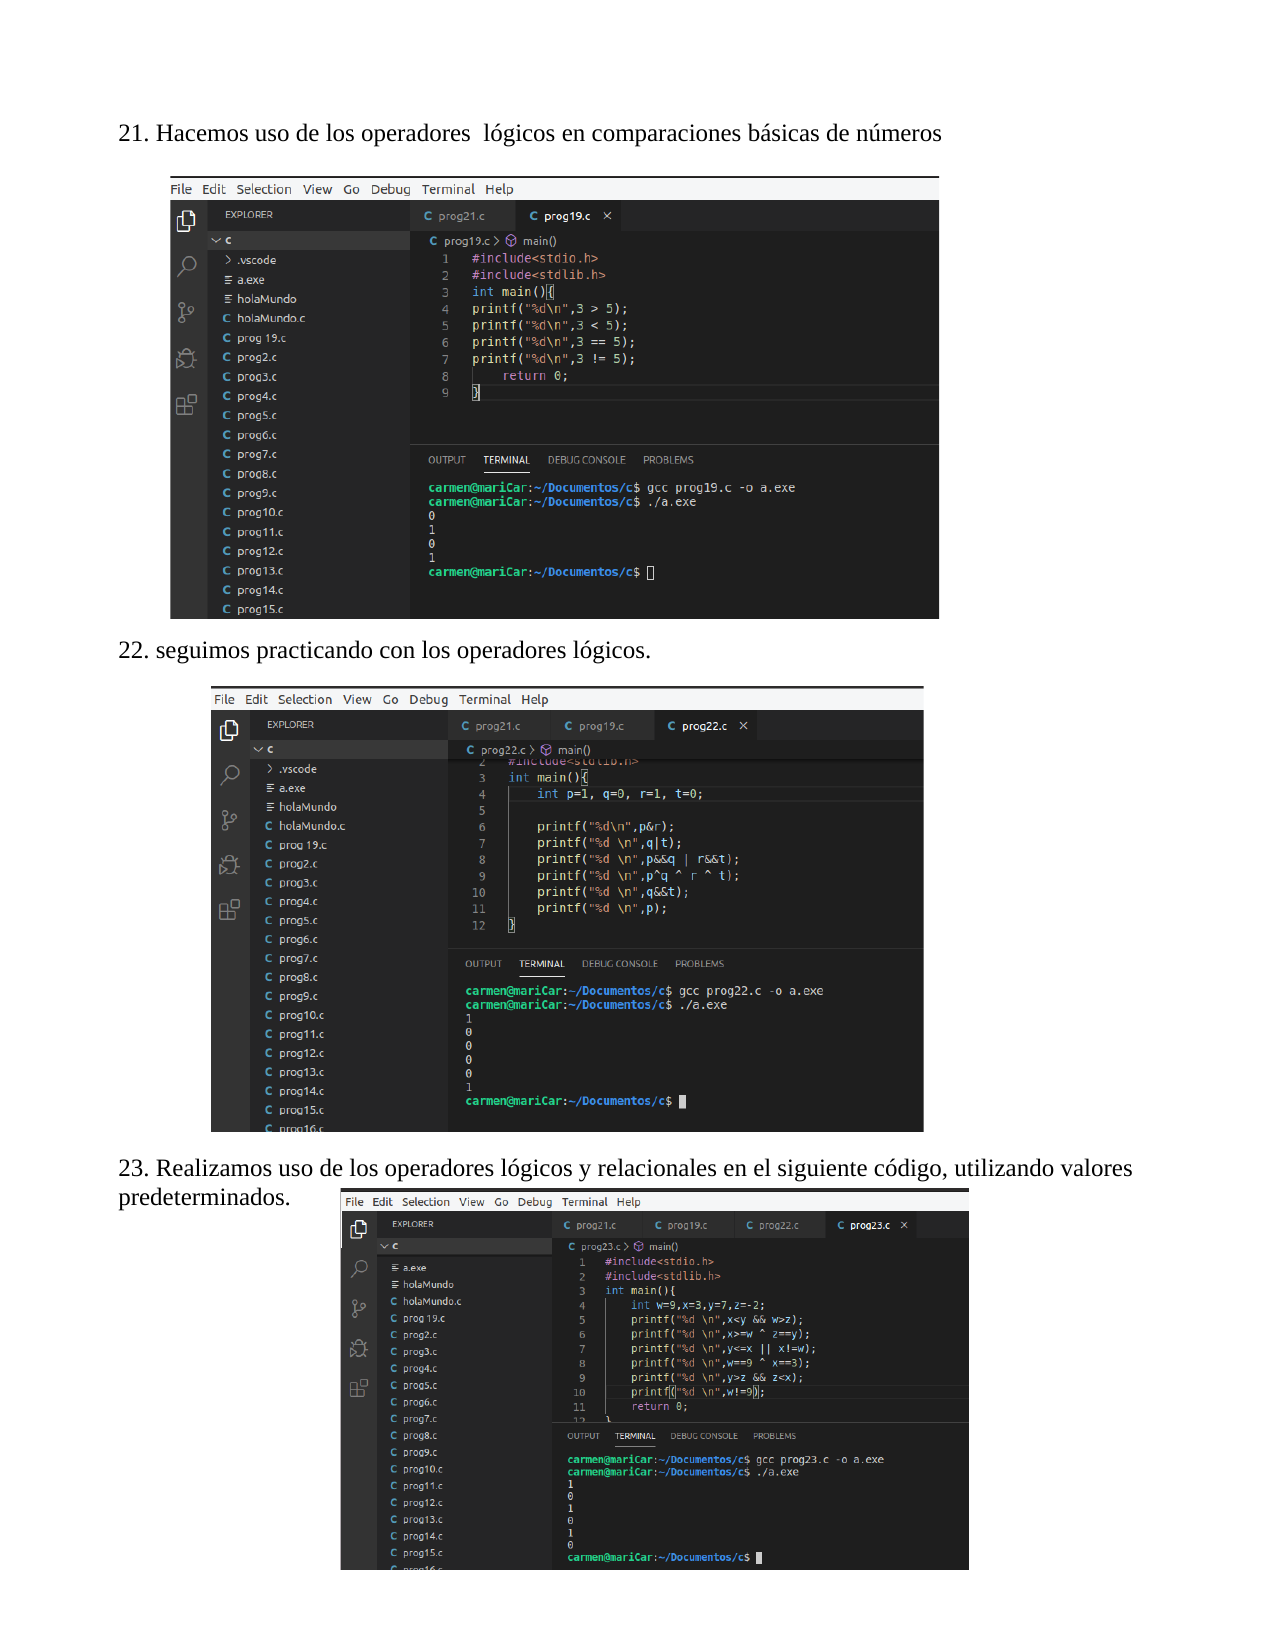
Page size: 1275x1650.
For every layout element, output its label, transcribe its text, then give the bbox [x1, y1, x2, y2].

picture [340, 1188, 969, 1570]
text 22. seguimos practicando con los operadores lógicos. [118, 636, 1157, 664]
text 23. Realizamos uso de los operadores lógicos y relacionales en el siguiente código, utilizando valores predeterminados. [118, 1153, 1157, 1211]
text 21. Hacemos uso de los operadores lógicos en comparaciones básicas de números [118, 118, 1157, 147]
picture [211, 686, 924, 1132]
picture [170, 176, 940, 619]
